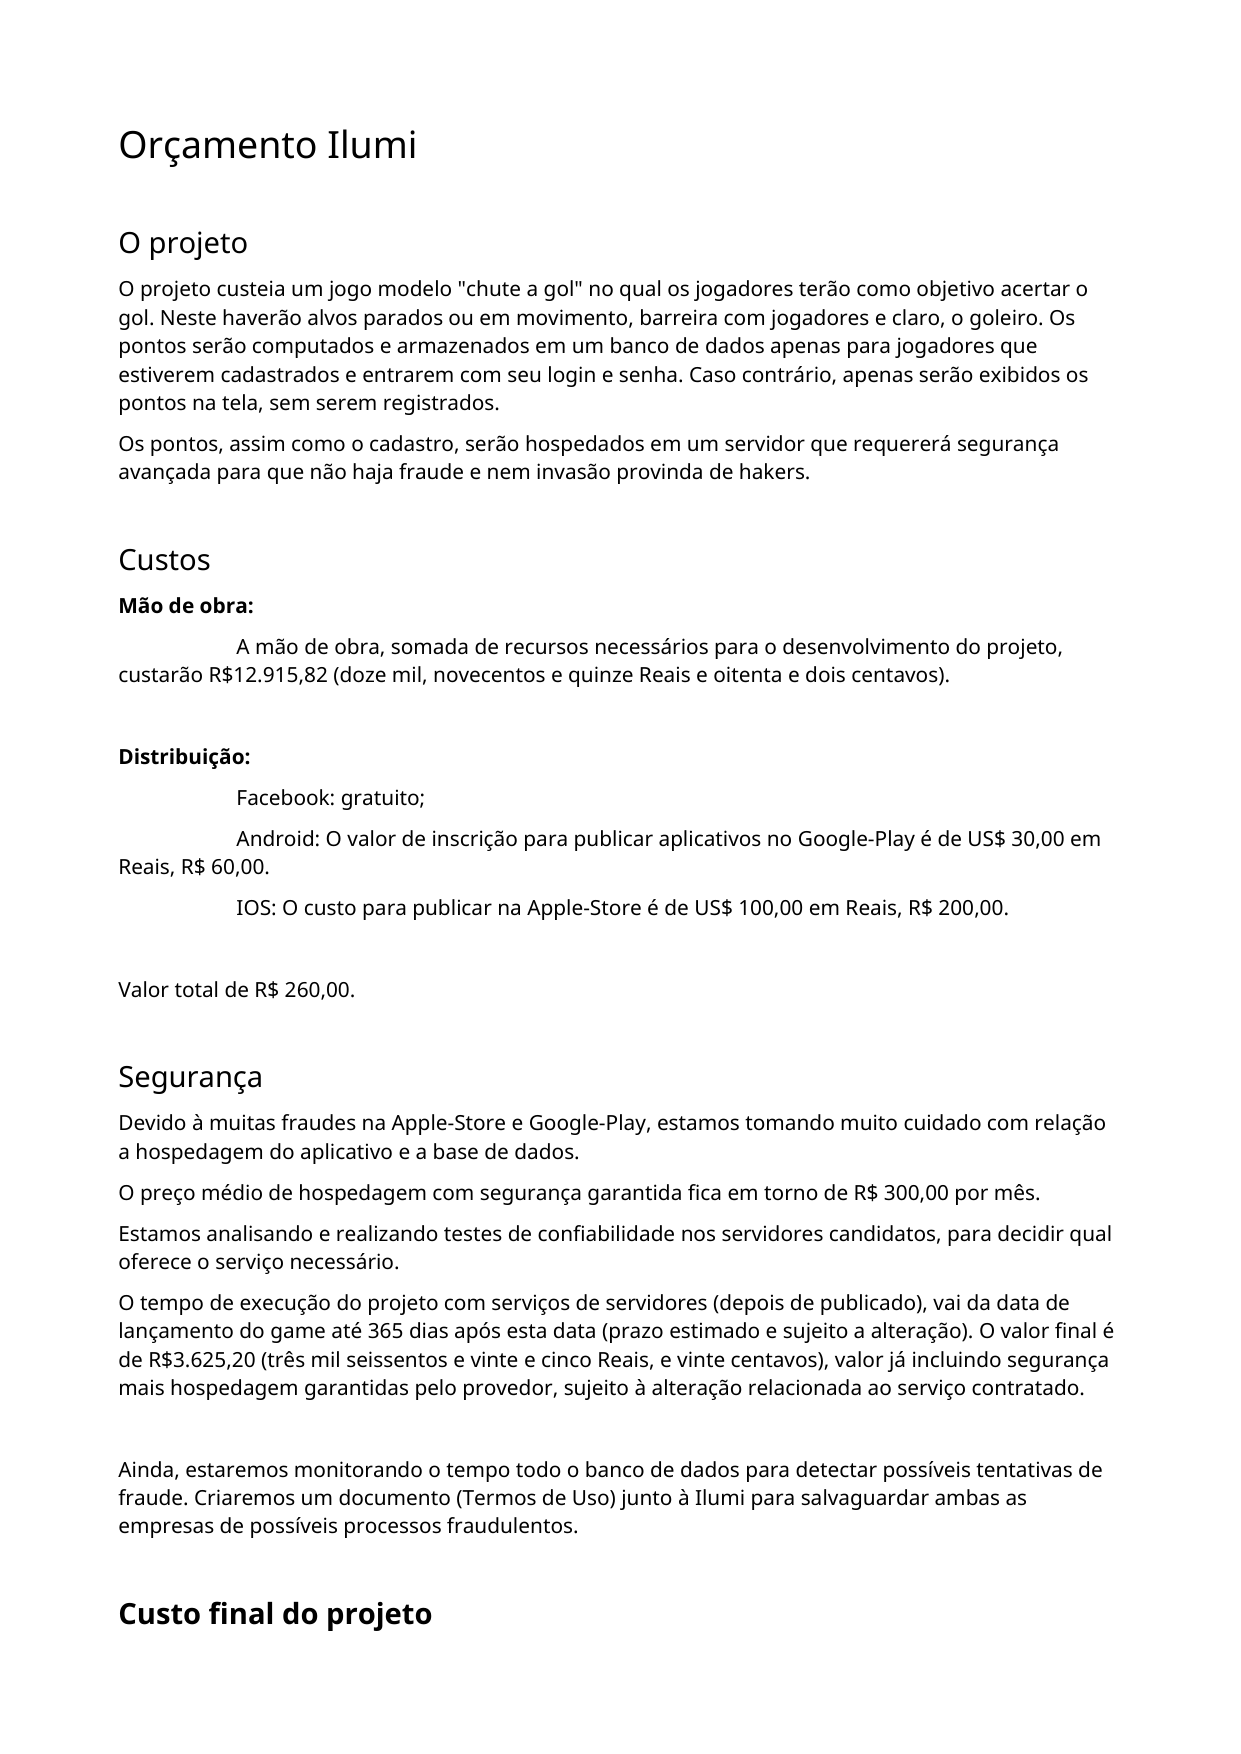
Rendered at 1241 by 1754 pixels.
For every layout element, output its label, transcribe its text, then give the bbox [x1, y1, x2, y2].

text A mão de obra, somada de recursos necessários para o desenvolvimento do projeto, custarão R$12.915,82 (doze mil, novecentos e quinze Reais e oitenta e dois centavos). [118, 632, 1122, 689]
text Facebook: gratuito; [118, 783, 1122, 811]
text Valor total de R$ 260,00. [118, 975, 1122, 1003]
text Custo final do projeto [118, 1593, 1122, 1633]
text Estamos analisando e realizando testes de confiabilidade nos servidores candidatos, para decidir qual oferece o serviço necessário. [118, 1219, 1122, 1276]
text O projeto custeia um jogo modelo "chute a gol" no qual os jogadores terão como objetivo acertar o gol. Neste haverão alvos parados ou em movimento, barreira com jogadores e claro, o goleiro. Os pontos serão computados e armazenados em um banco de dados apenas para jogadores que estiverem cadastrados e entrarem com seu login e senha. Caso contrário, apenas serão exibidos os pontos na tela, sem serem registrados. [118, 274, 1122, 417]
text Orçamento Ilumi [118, 118, 1122, 169]
text O projeto [118, 222, 1122, 262]
text O preço médio de hospedagem com segurança garantida fica em torno de R$ 300,00 por mês. [118, 1178, 1122, 1206]
text O tempo de execução do projeto com serviços de servidores (depois de publicado), vai da data de lançamento do game até 365 dias após esta data (prazo estimado e sujeito a alteração). O valor final é de R$3.625,20 (três mil seissentos e vinte e cinco Reais, e vinte centavos), valor já incluindo segurança mais hospedagem garantidas pelo provedor, sujeito à alteração relacionada ao serviço contratado. [118, 1288, 1122, 1402]
text Ainda, estaremos monitorando o tempo todo o banco de dados para detectar possíveis tentativas de fraude. Criaremos um documento (Termos de Uso) junto à Ilumi para salvaguardar ambas as empresas de possíveis processos fraudulentos. [118, 1455, 1122, 1540]
text Segurança [118, 1056, 1122, 1096]
text Custos [118, 539, 1122, 579]
text Mão de obra: [118, 591, 1122, 619]
text Android: O valor de inscrição para publicar aplicativos no Google-Play é de US$ 30,00 em Reais, R$ 60,00. [118, 824, 1122, 881]
text Os pontos, assim como o cadastro, serão hospedados em um servidor que requererá segurança avançada para que não haja fraude e nem invasão provinda de hakers. [118, 429, 1122, 486]
text IOS: O custo para publicar na Apple-Store é de US$ 100,00 em Reais, R$ 200,00. [118, 893, 1122, 922]
text Devido à muitas fraudes na Apple-Store e Google-Play, estamos tomando muito cuidado com relação a hospedagem do aplicativo e a base de dados. [118, 1108, 1122, 1165]
text Distribuição: [118, 742, 1122, 770]
